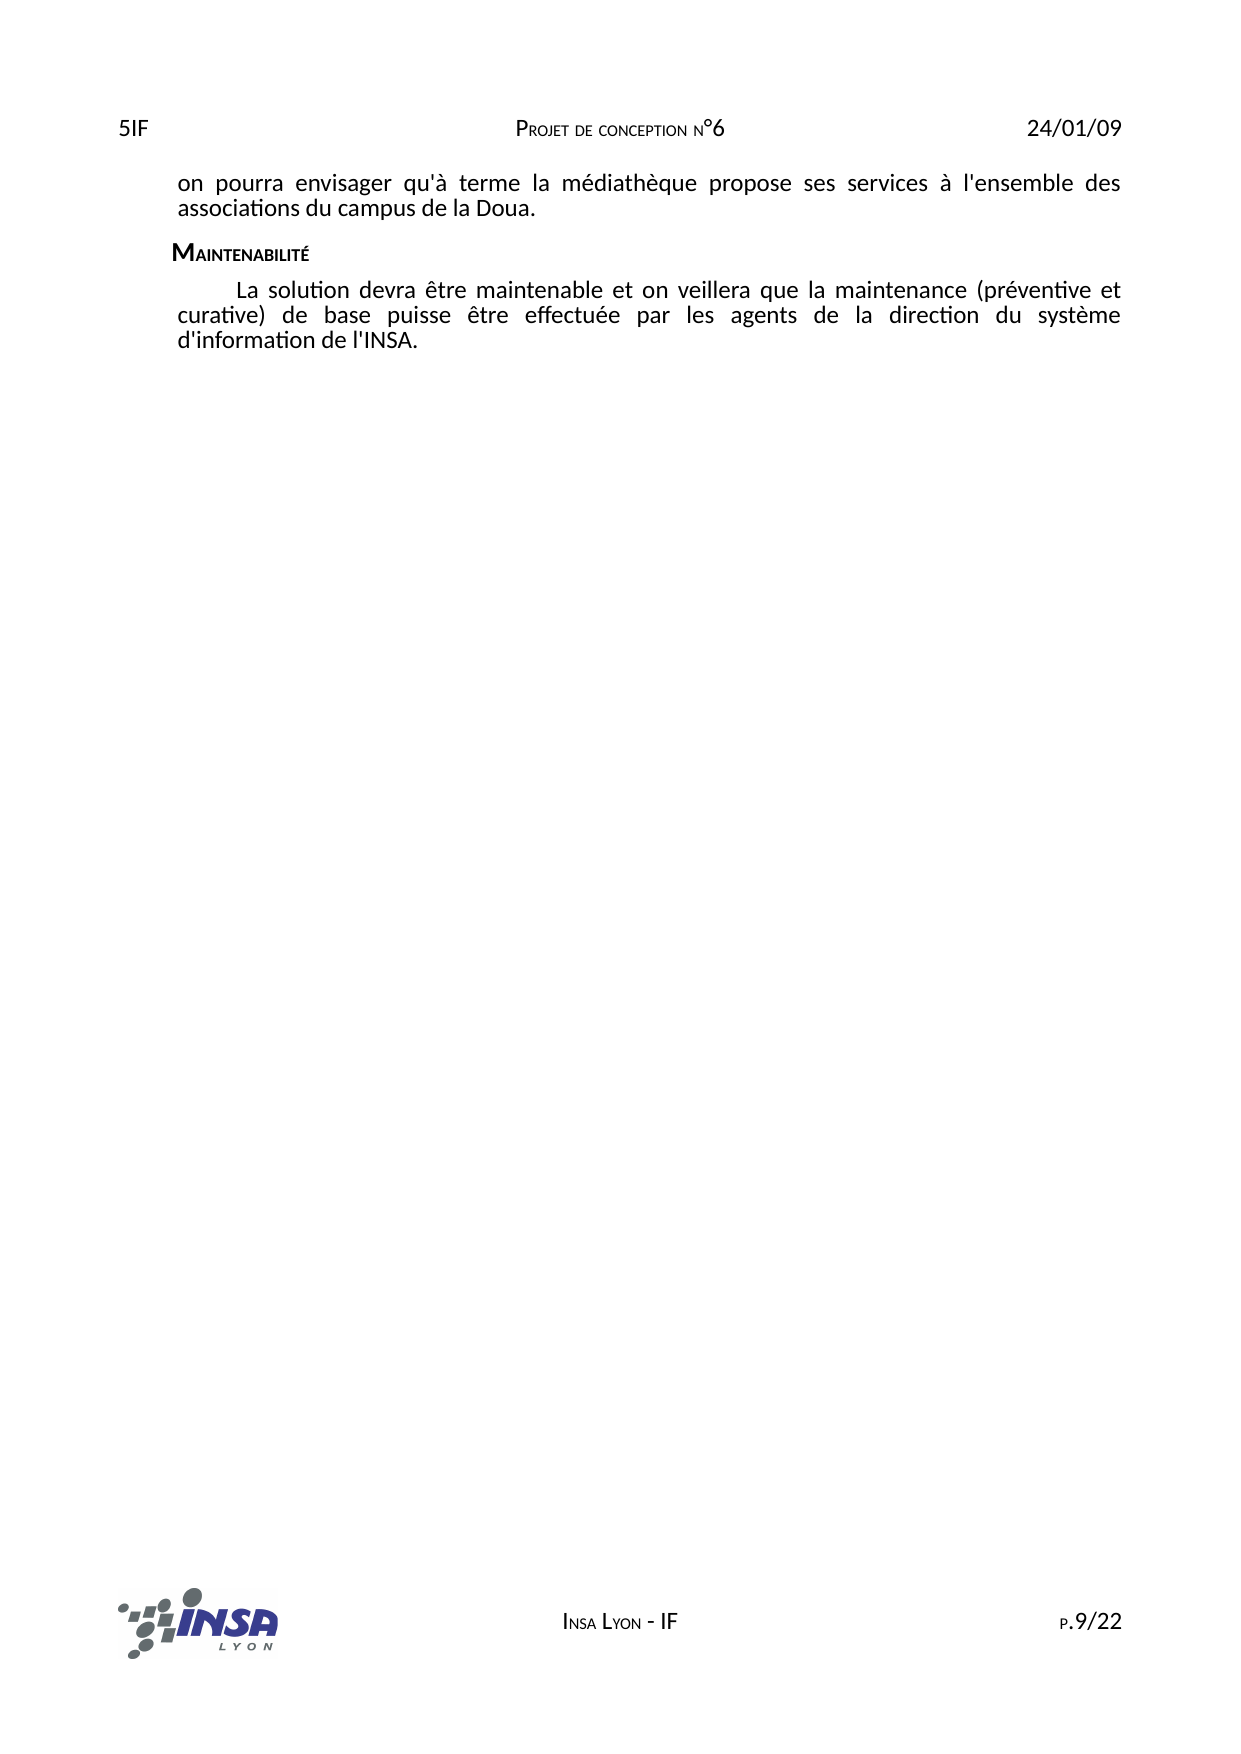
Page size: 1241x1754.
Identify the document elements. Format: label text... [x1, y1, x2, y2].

text La solution devra être maintenable et on veillera que la maintenance (préventive et curative) de base puisse être effectuée par les agents de la direction du système d'information de l'INSA. [177, 279, 1122, 354]
subtitle Maintenabilité [118, 240, 1122, 268]
text on pourra envisager qu'à terme la médiathèque propose ses services à l'ensemble des associations du campus de la Doua. [177, 173, 1122, 223]
picture [118, 1588, 278, 1659]
